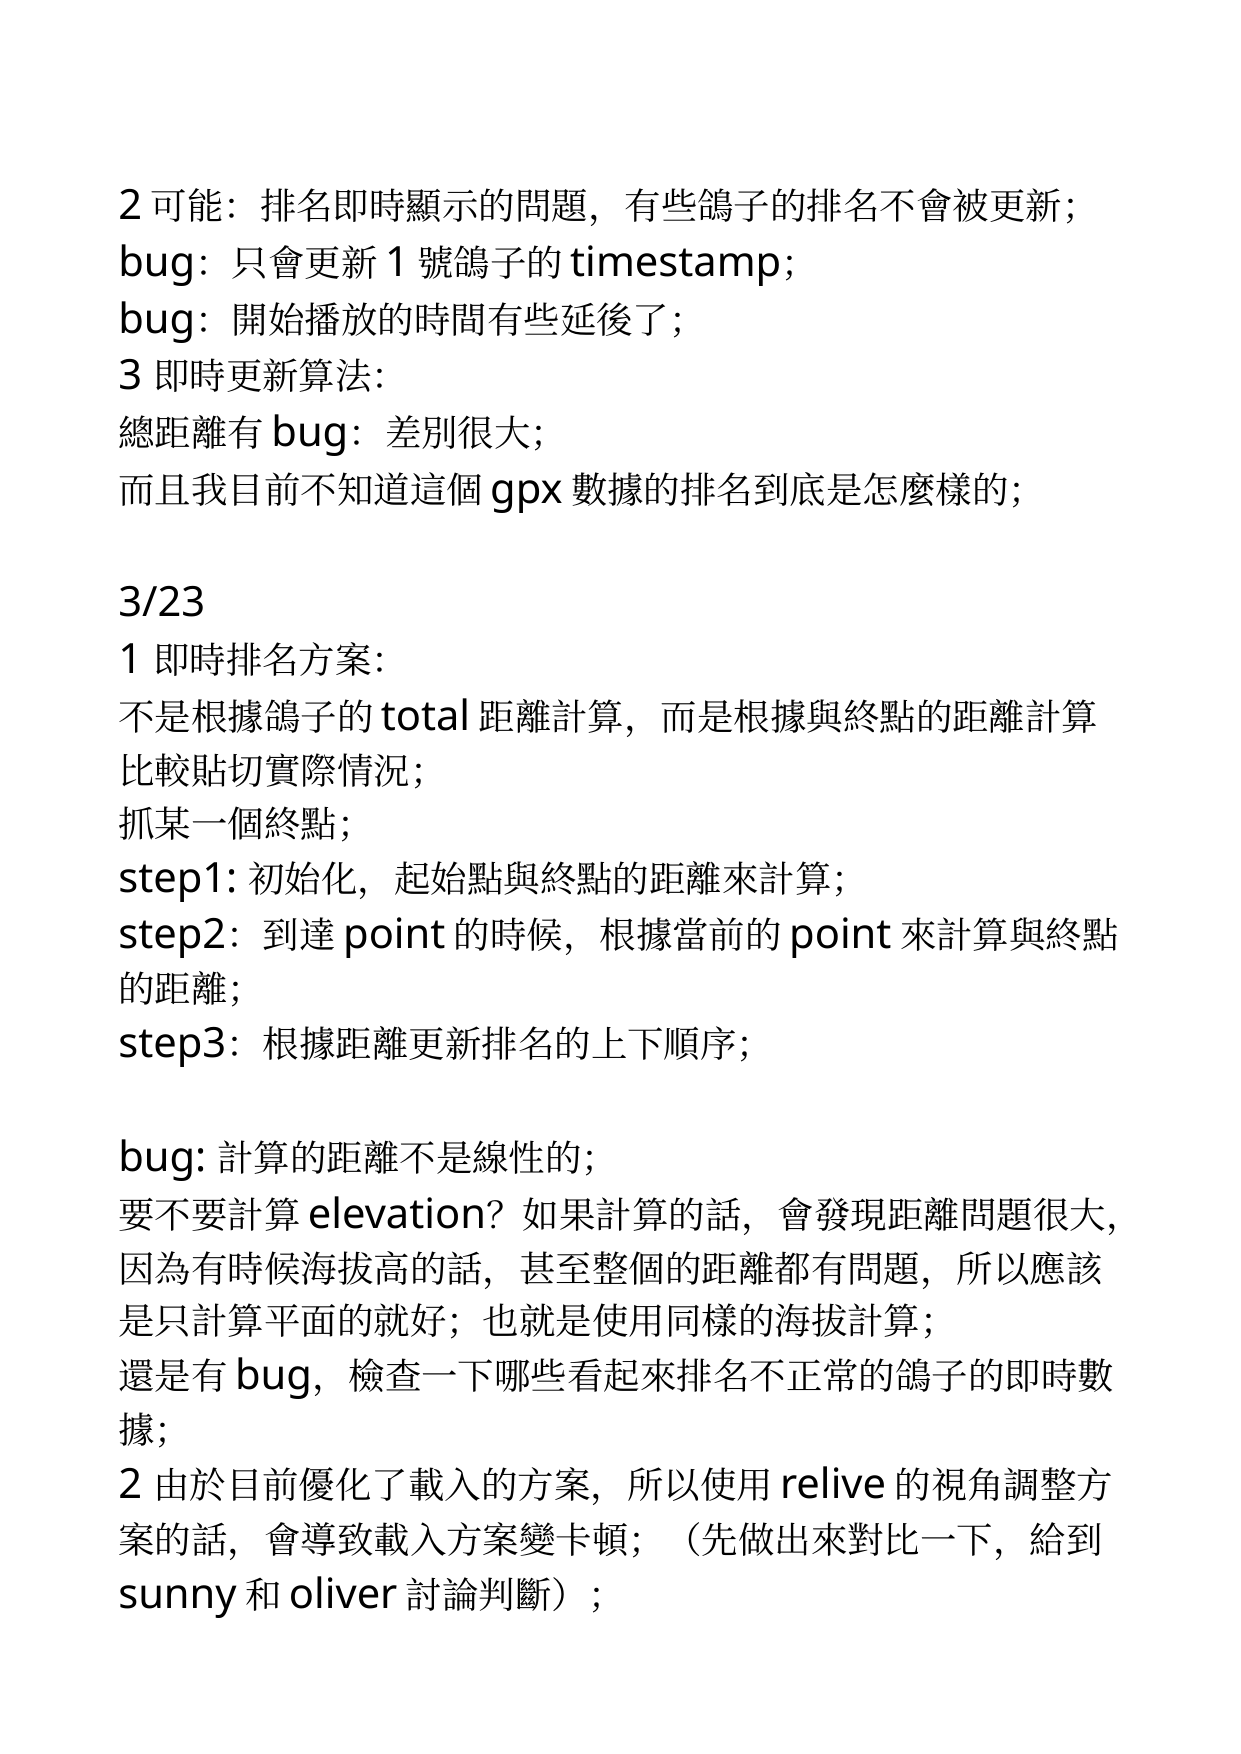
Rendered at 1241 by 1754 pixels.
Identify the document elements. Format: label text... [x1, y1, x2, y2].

text 還是有bug，檢查一下哪些看起來排名不正常的鴿子的即時數據； [118, 1345, 1122, 1454]
text 不是根據鴿子的total距離計算，而是根據與終點的距離計算比較貼切實際情況； [118, 686, 1122, 795]
text 3 即時更新算法： [118, 345, 1122, 402]
text bug：開始播放的時間有些延後了； [118, 288, 1122, 345]
text 而且我目前不知道這個gpx數據的排名到底是怎麼樣的； [118, 459, 1122, 516]
text step3：根據距離更新排名的上下順序； [118, 1013, 1122, 1070]
text step1: 初始化，起始點與終點的距離來計算； [118, 847, 1122, 904]
text 總距離有bug：差別很大； [118, 402, 1122, 459]
text 1 即時排名方案： [118, 629, 1122, 686]
text 3/23 [118, 572, 1122, 629]
text 抓某一個終點； [118, 795, 1122, 847]
text bug: 計算的距離不是線性的； [118, 1127, 1122, 1184]
text bug：只會更新1號鴿子的timestamp； [118, 232, 1122, 288]
text 要不要計算elevation？如果計算的話，會發現距離問題很大，因為有時候海拔高的話，甚至整個的距離都有問題，所以應該是只計算平面的就好；也就是使用同樣的海拔計算； [118, 1184, 1122, 1345]
text step2：到達point的時候，根據當前的point來計算與終點的距離； [118, 904, 1122, 1013]
text 2 由於目前優化了載入的方案，所以使用relive的視角調整方案的話，會導致載入方案變卡頓；（先做出來對比一下，給到sunny和oliver討論判斷）； [118, 1454, 1122, 1620]
text 2可能：排名即時顯示的問題，有些鴿子的排名不會被更新； [118, 175, 1122, 232]
